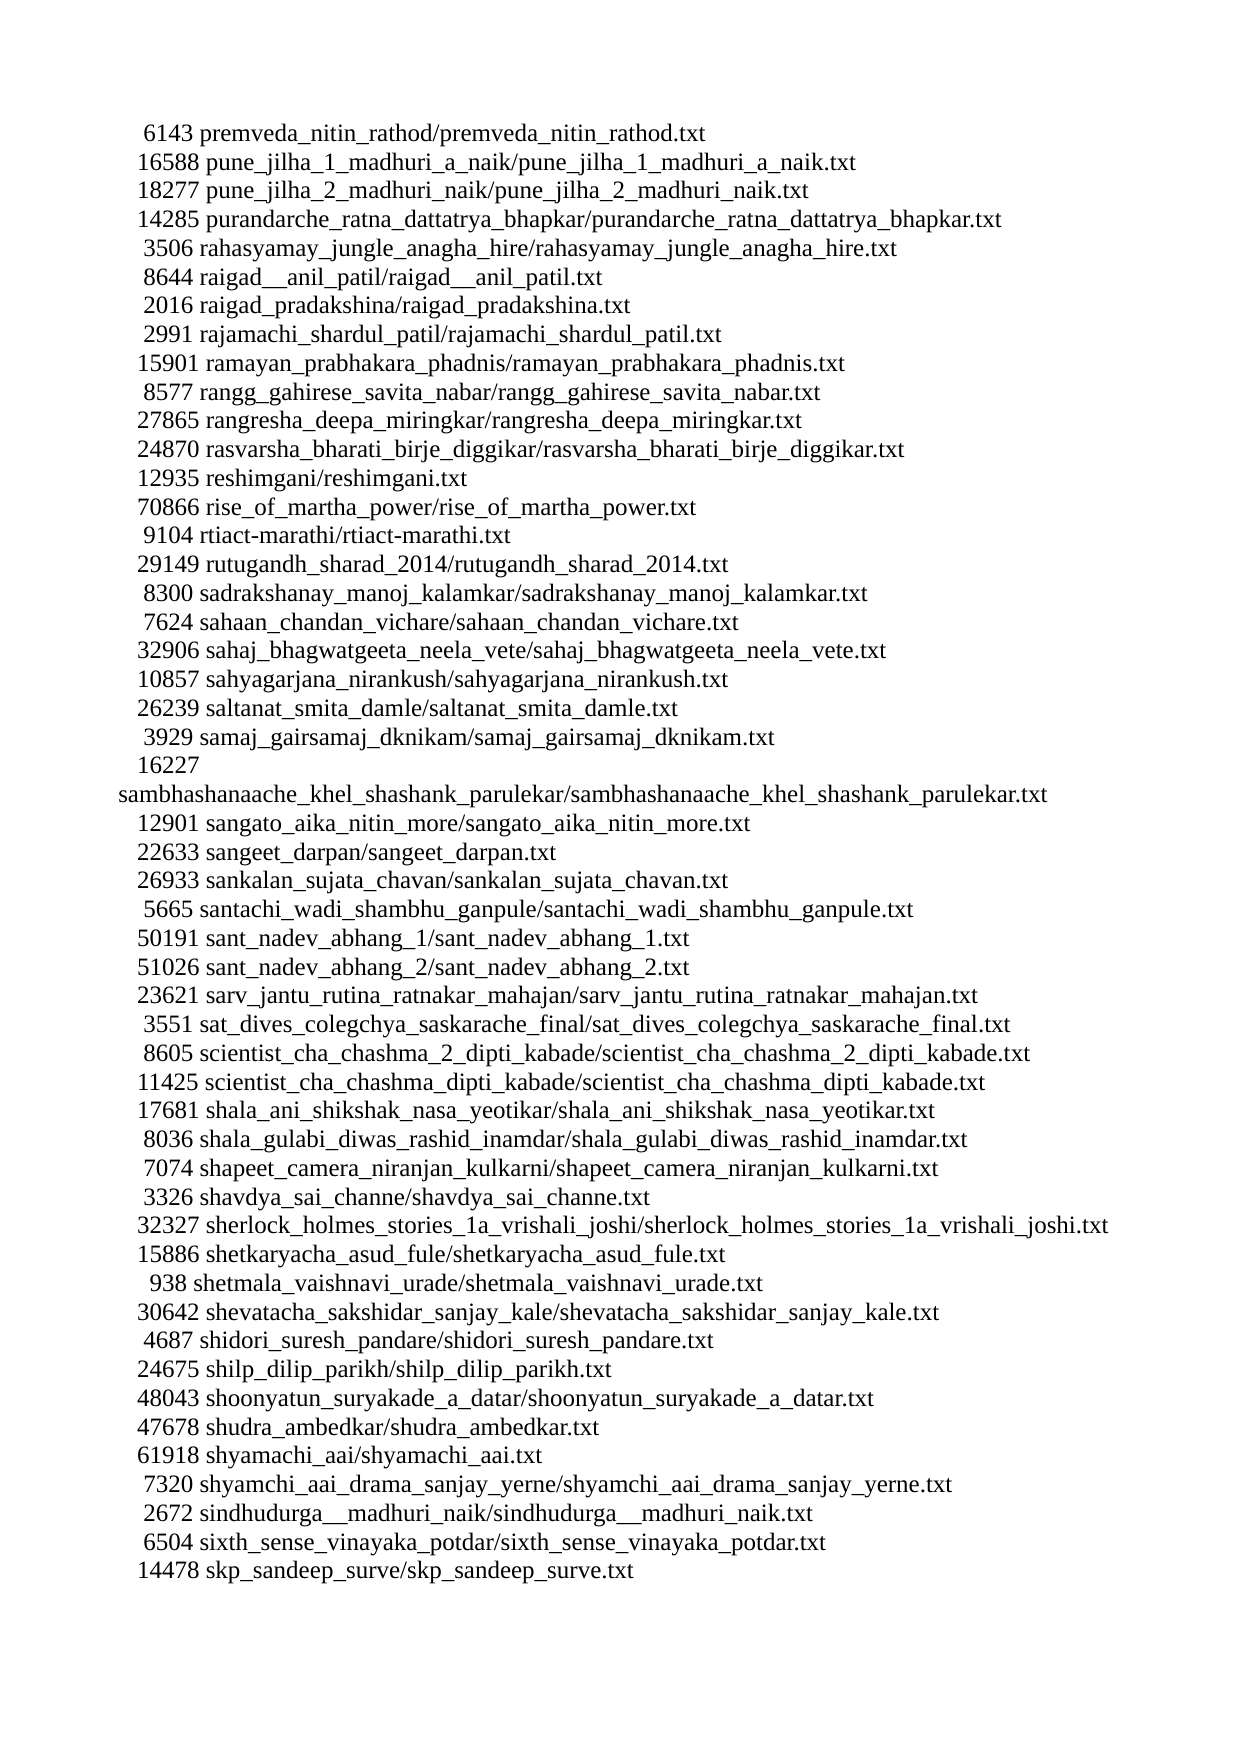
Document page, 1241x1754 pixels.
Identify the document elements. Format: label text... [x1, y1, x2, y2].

text 2672 sindhudurga__madhuri_naik/sindhudurga__madhuri_naik.txt [118, 1498, 1122, 1527]
text 16588 pune_jilha_1_madhuri_a_naik/pune_jilha_1_madhuri_a_naik.txt [118, 147, 1122, 176]
text 23621 sarv_jantu_rutina_ratnakar_mahajan/sarv_jantu_rutina_ratnakar_mahajan.txt [118, 981, 1122, 1009]
text 15886 shetkaryacha_asud_fule/shetkaryacha_asud_fule.txt [118, 1239, 1122, 1268]
text 5665 santachi_wadi_shambhu_ganpule/santachi_wadi_shambhu_ganpule.txt [118, 894, 1122, 923]
text 22633 sangeet_darpan/sangeet_darpan.txt [118, 837, 1122, 866]
text 51026 sant_nadev_abhang_2/sant_nadev_abhang_2.txt [118, 952, 1122, 981]
text 16227 sambhashanaache_khel_shashank_parulekar/sambhashanaache_khel_shashank_parulekar.txt [118, 751, 1122, 808]
text 26239 saltanat_smita_damle/saltanat_smita_damle.txt [118, 693, 1122, 722]
text 32327 sherlock_holmes_stories_1a_vrishali_joshi/sherlock_holmes_stories_1a_vrishali_joshi.txt [118, 1211, 1122, 1239]
text 24870 rasvarsha_bharati_birje_diggikar/rasvarsha_bharati_birje_diggikar.txt [118, 434, 1122, 463]
text 6504 sixth_sense_vinayaka_potdar/sixth_sense_vinayaka_potdar.txt [118, 1527, 1122, 1556]
text 4687 shidori_suresh_pandare/shidori_suresh_pandare.txt [118, 1326, 1122, 1354]
text 8300 sadrakshanay_manoj_kalamkar/sadrakshanay_manoj_kalamkar.txt [118, 578, 1122, 607]
text 61918 shyamachi_aai/shyamachi_aai.txt [118, 1441, 1122, 1469]
text 3326 shavdya_sai_channe/shavdya_sai_channe.txt [118, 1182, 1122, 1211]
text 12901 sangato_aika_nitin_more/sangato_aika_nitin_more.txt [118, 808, 1122, 837]
text 24675 shilp_dilip_parikh/shilp_dilip_parikh.txt [118, 1354, 1122, 1383]
text 14478 skp_sandeep_surve/skp_sandeep_surve.txt [118, 1556, 1122, 1584]
text 2016 raigad_pradakshina/raigad_pradakshina.txt [118, 291, 1122, 319]
text 47678 shudra_ambedkar/shudra_ambedkar.txt [118, 1412, 1122, 1441]
text 8605 scientist_cha_chashma_2_dipti_kabade/scientist_cha_chashma_2_dipti_kabade.txt [118, 1038, 1122, 1067]
text 3929 samaj_gairsamaj_dknikam/samaj_gairsamaj_dknikam.txt [118, 722, 1122, 751]
text 48043 shoonyatun_suryakade_a_datar/shoonyatun_suryakade_a_datar.txt [118, 1383, 1122, 1412]
text 27865 rangresha_deepa_miringkar/rangresha_deepa_miringkar.txt [118, 406, 1122, 434]
text 8644 raigad__anil_patil/raigad__anil_patil.txt [118, 262, 1122, 291]
text 14285 purandarche_ratna_dattatrya_bhapkar/purandarche_ratna_dattatrya_bhapkar.txt [118, 204, 1122, 233]
text 30642 shevatacha_sakshidar_sanjay_kale/shevatacha_sakshidar_sanjay_kale.txt [118, 1297, 1122, 1326]
text 70866 rise_of_martha_power/rise_of_martha_power.txt [118, 492, 1122, 521]
text 29149 rutugandh_sharad_2014/rutugandh_sharad_2014.txt [118, 549, 1122, 578]
text 7320 shyamchi_aai_drama_sanjay_yerne/shyamchi_aai_drama_sanjay_yerne.txt [118, 1469, 1122, 1498]
text 50191 sant_nadev_abhang_1/sant_nadev_abhang_1.txt [118, 923, 1122, 952]
text 2991 rajamachi_shardul_patil/rajamachi_shardul_patil.txt [118, 319, 1122, 348]
text 9104 rtiact-marathi/rtiact-marathi.txt [118, 521, 1122, 549]
text 6143 premveda_nitin_rathod/premveda_nitin_rathod.txt [118, 118, 1122, 147]
text 17681 shala_ani_shikshak_nasa_yeotikar/shala_ani_shikshak_nasa_yeotikar.txt [118, 1096, 1122, 1124]
text 10857 sahyagarjana_nirankush/sahyagarjana_nirankush.txt [118, 664, 1122, 693]
text 3551 sat_dives_colegchya_saskarache_final/sat_dives_colegchya_saskarache_final.txt [118, 1009, 1122, 1038]
text 11425 scientist_cha_chashma_dipti_kabade/scientist_cha_chashma_dipti_kabade.txt [118, 1067, 1122, 1096]
text 7074 shapeet_camera_niranjan_kulkarni/shapeet_camera_niranjan_kulkarni.txt [118, 1153, 1122, 1182]
text 8036 shala_gulabi_diwas_rashid_inamdar/shala_gulabi_diwas_rashid_inamdar.txt [118, 1124, 1122, 1153]
text 12935 reshimgani/reshimgani.txt [118, 463, 1122, 492]
text 938 shetmala_vaishnavi_urade/shetmala_vaishnavi_urade.txt [118, 1268, 1122, 1297]
text 7624 sahaan_chandan_vichare/sahaan_chandan_vichare.txt [118, 607, 1122, 636]
text 3506 rahasyamay_jungle_anagha_hire/rahasyamay_jungle_anagha_hire.txt [118, 233, 1122, 262]
text 18277 pune_jilha_2_madhuri_naik/pune_jilha_2_madhuri_naik.txt [118, 176, 1122, 204]
text 15901 ramayan_prabhakara_phadnis/ramayan_prabhakara_phadnis.txt [118, 348, 1122, 377]
text 26933 sankalan_sujata_chavan/sankalan_sujata_chavan.txt [118, 866, 1122, 894]
text 32906 sahaj_bhagwatgeeta_neela_vete/sahaj_bhagwatgeeta_neela_vete.txt [118, 636, 1122, 664]
text 8577 rangg_gahirese_savita_nabar/rangg_gahirese_savita_nabar.txt [118, 377, 1122, 406]
